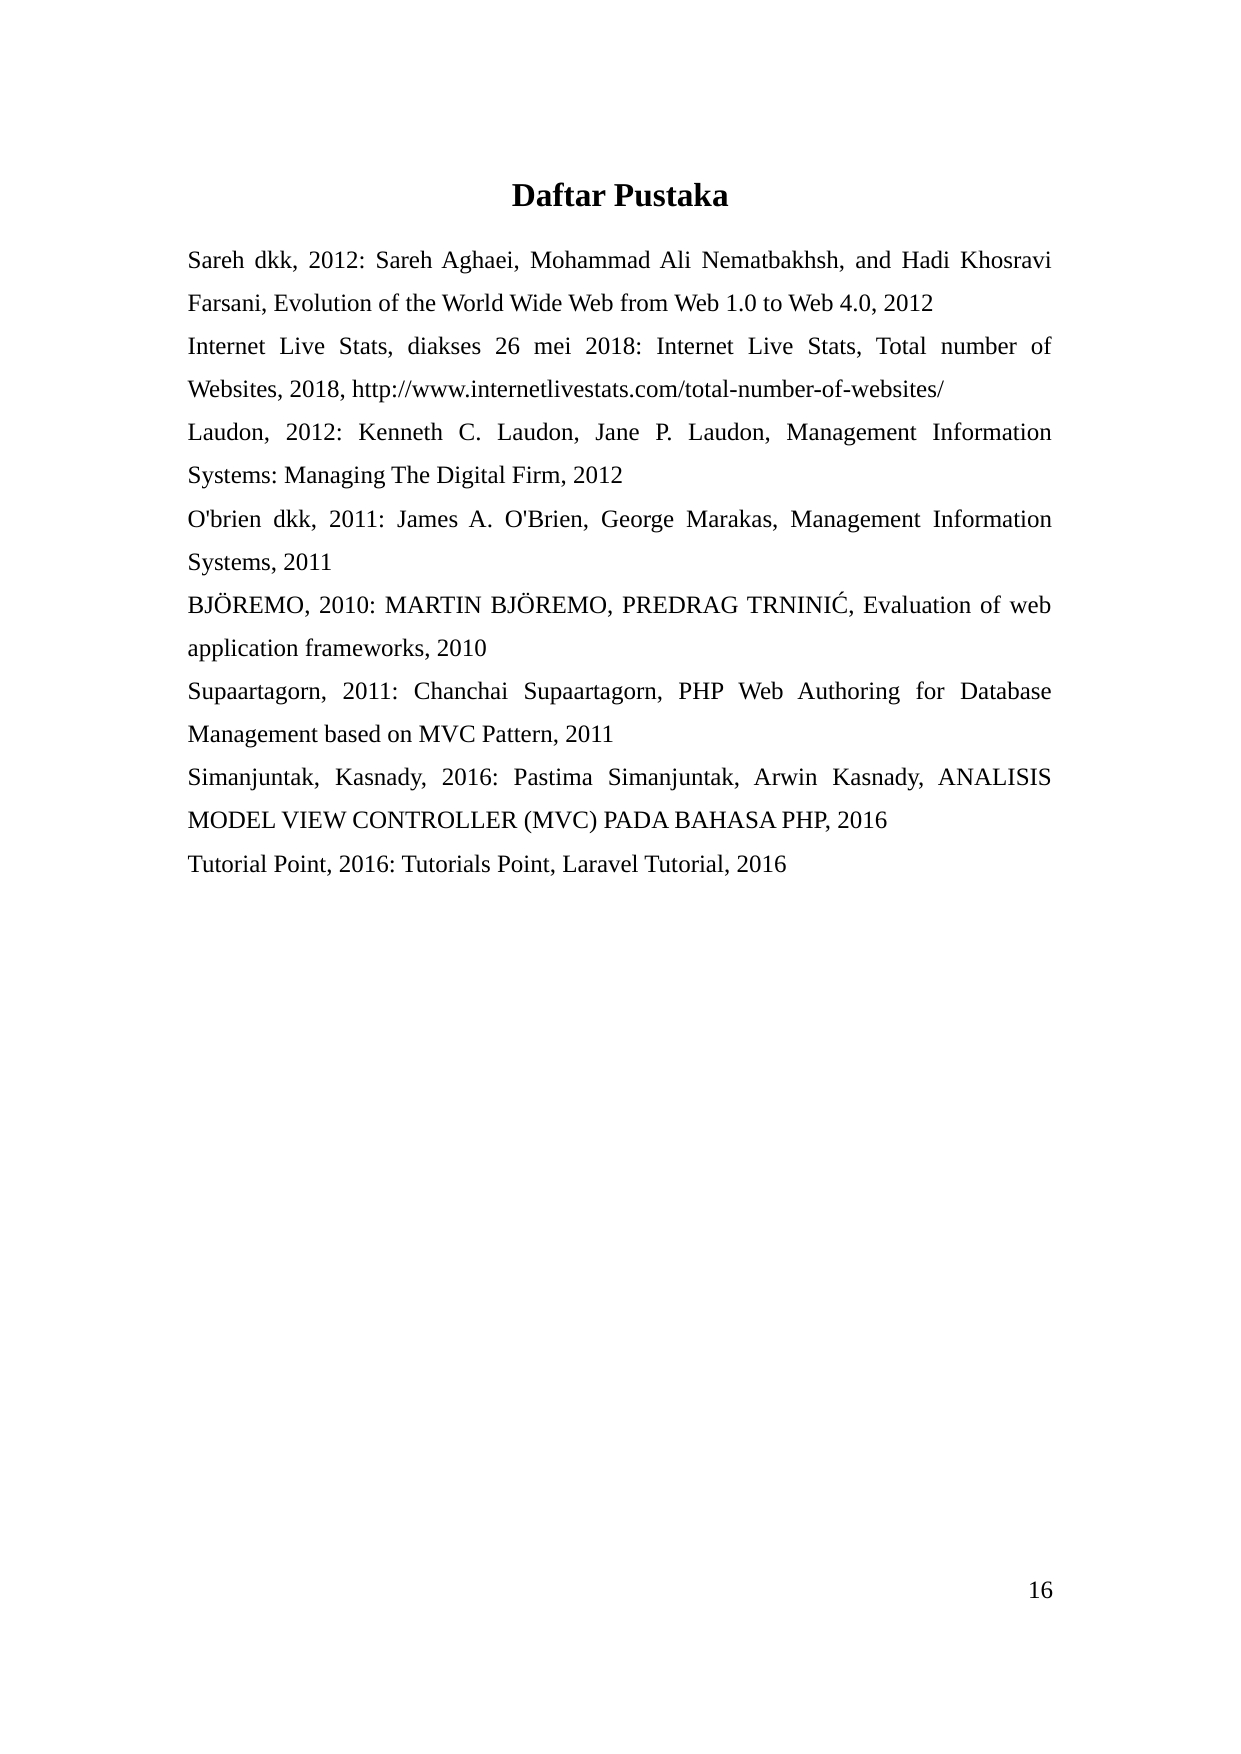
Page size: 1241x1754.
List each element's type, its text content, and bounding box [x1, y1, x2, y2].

text Sareh dkk, 2012: Sareh Aghaei, Mohammad Ali Nematbakhsh, and Hadi Khosravi Farsani, Evolution of the World Wide Web from Web 1.0 to Web 4.0, 2012 [187, 245, 1053, 317]
subtitle Daftar Pustaka [187, 175, 1053, 213]
text Laudon, 2012: Kenneth C. Laudon, Jane P. Laudon, Management Information Systems: Managing The Digital Firm, 2012 [187, 417, 1053, 489]
text Supaartagorn, 2011: Chanchai Supaartagorn, PHP Web Authoring for Database Management based on MVC Pattern, 2011 [187, 676, 1053, 748]
text BJÖREMO, 2010: MARTIN BJÖREMO, PREDRAG TRNINIĆ, Evaluation of web application frameworks, 2010 [187, 590, 1053, 662]
text Internet Live Stats, diakses 26 mei 2018: Internet Live Stats, Total number of Websites, 2018, http://www.internetlivestats.com/total-number-of-websites/ [187, 331, 1053, 403]
text O'brien dkk, 2011: James A. O'Brien, George Marakas, Management Information Systems, 2011 [187, 504, 1053, 576]
text Tutorial Point, 2016: Tutorials Point, Laravel Tutorial, 2016 [187, 849, 1053, 877]
text Simanjuntak, Kasnady, 2016: Pastima Simanjuntak, Arwin Kasnady, ANALISIS MODEL VIEW CONTROLLER (MVC) PADA BAHASA PHP, 2016 [187, 762, 1053, 834]
